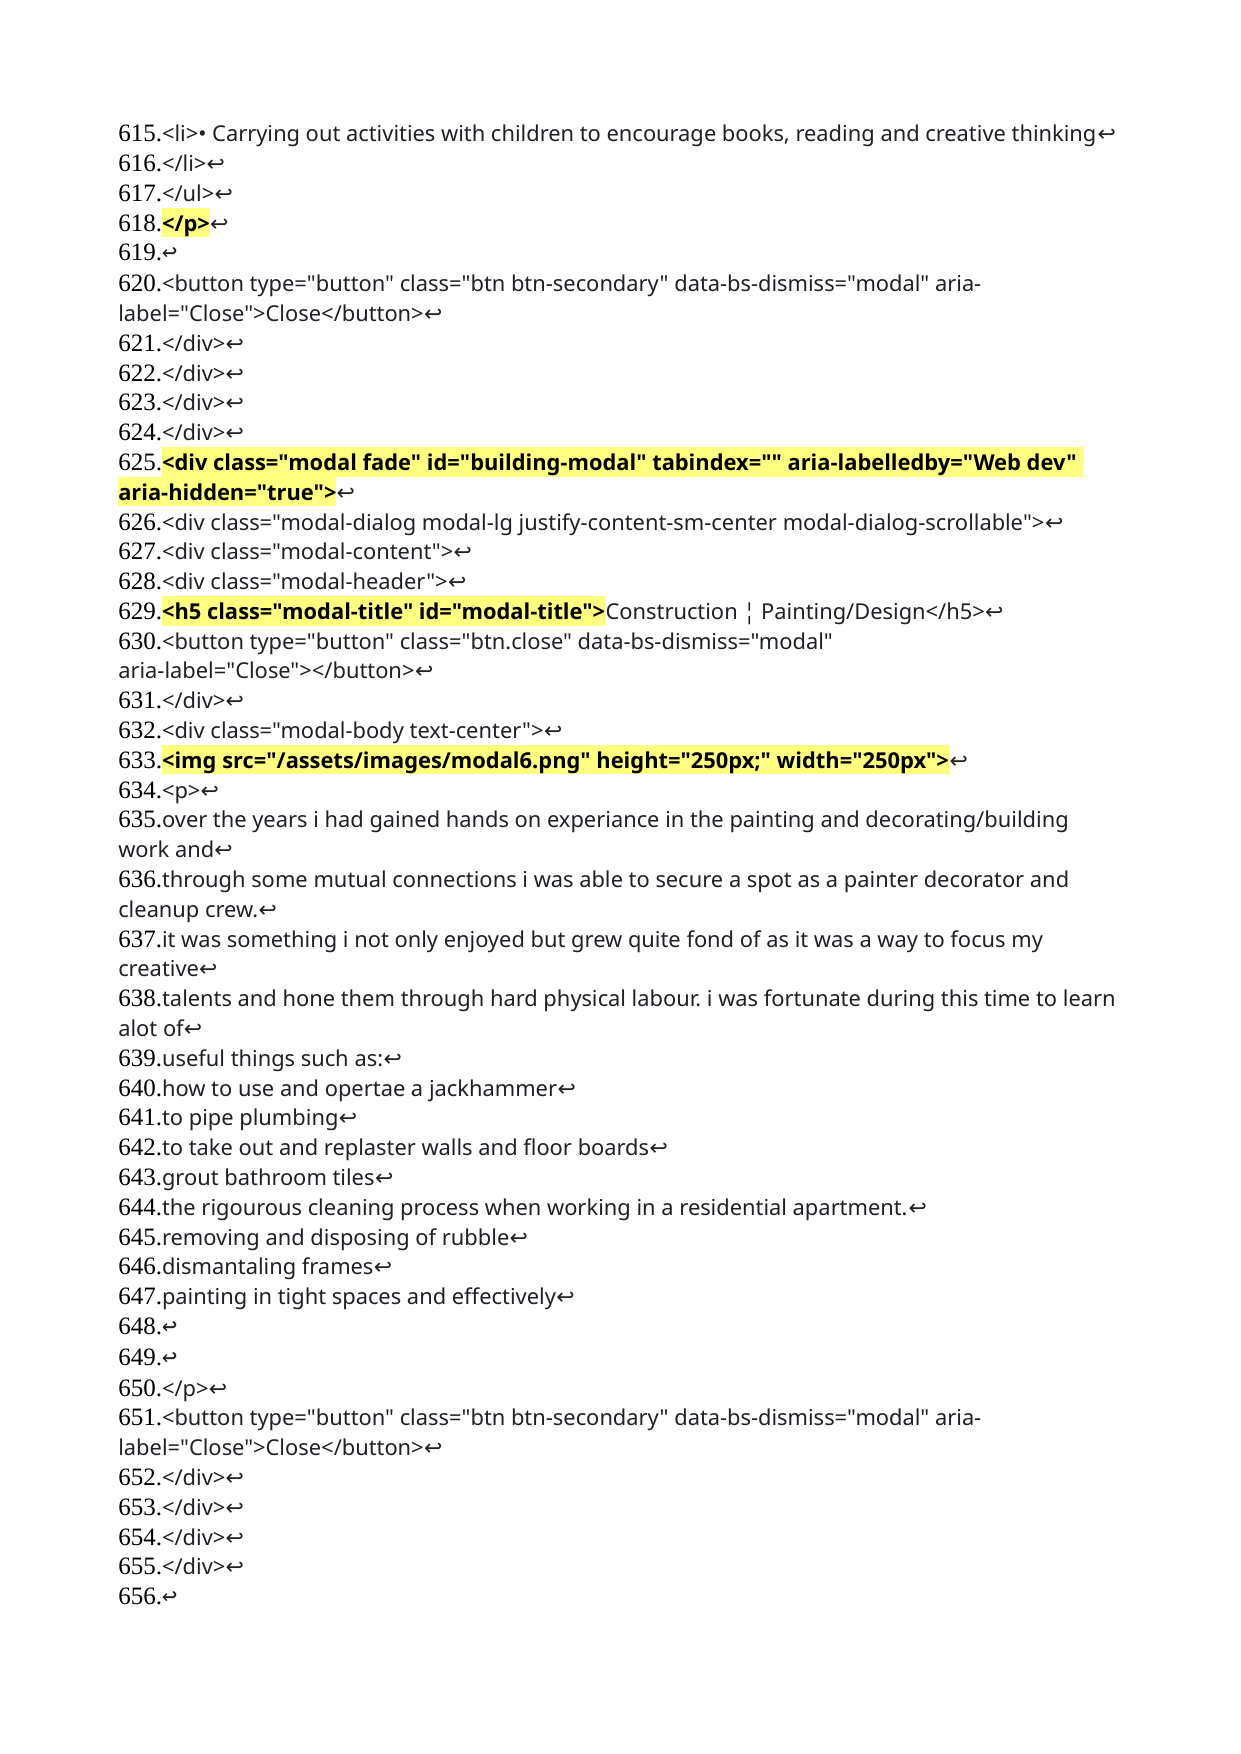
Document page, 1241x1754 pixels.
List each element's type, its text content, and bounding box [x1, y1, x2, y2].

list </div>↩ [118, 1521, 1122, 1551]
list </div>↩ [118, 1462, 1122, 1492]
list <div class="modal-body text-center">↩ [118, 715, 1122, 745]
list </p>↩ [118, 207, 1122, 237]
list </div>↩ [118, 357, 1122, 387]
list ↩ [118, 237, 1122, 268]
list <img src="/assets/images/modal6.png" height="250px;" width="250px">↩ [118, 745, 1122, 774]
list over the years i had gained hands on experiance in the painting and decorating/building work and↩ [118, 804, 1122, 864]
list <div class="modal fade" id="building-modal" tabindex="" aria-labelledby="Web dev" aria-hidden="true">↩ [118, 447, 1122, 506]
list to pipe plumbing↩ [118, 1102, 1122, 1132]
list ↩ [118, 1581, 1122, 1612]
list </div>↩ [118, 685, 1122, 715]
list how to use and opertae a jackhammer↩ [118, 1072, 1122, 1102]
list useful things such as:↩ [118, 1043, 1122, 1072]
list to take out and replaster walls and floor boards↩ [118, 1132, 1122, 1162]
list </div>↩ [118, 328, 1122, 357]
list </div>↩ [118, 417, 1122, 447]
list <button type="button" class="btn.close" data-bs-dismiss="modal" aria-label="Close"></button>↩ [118, 626, 1122, 685]
list </div>↩ [118, 1492, 1122, 1521]
list talents and hone them through hard physical labour. i was fortunate during this time to learn alot of↩ [118, 983, 1122, 1043]
list </div>↩ [118, 387, 1122, 417]
list <p>↩ [118, 774, 1122, 804]
list it was something i not only enjoyed but grew quite fond of as it was a way to focus my creative↩ [118, 923, 1122, 983]
list ↩ [118, 1342, 1122, 1372]
list through some mutual connections i was able to secure a spot as a painter decorator and cleanup crew.↩ [118, 864, 1122, 923]
list <h5 class="modal-title" id="modal-title">Construction ¦ Painting/Design</h5>↩ [118, 596, 1122, 626]
list dismantaling frames↩ [118, 1251, 1122, 1281]
list <div class="modal-header">↩ [118, 566, 1122, 596]
list <div class="modal-content">↩ [118, 536, 1122, 566]
list removing and disposing of rubble↩ [118, 1221, 1122, 1251]
list </ul>↩ [118, 178, 1122, 207]
list <button type="button" class="btn btn-secondary" data-bs-dismiss="modal" aria-label="Close">Close</button>↩ [118, 1402, 1122, 1462]
list </div>↩ [118, 1551, 1122, 1581]
list <div class="modal-dialog modal-lg justify-content-sm-center modal-dialog-scrollable">↩ [118, 506, 1122, 536]
list <li>• Carrying out activities with children to encourage books, reading and creative thinking↩ [118, 118, 1122, 148]
list </p>↩ [118, 1372, 1122, 1402]
list grout bathroom tiles↩ [118, 1162, 1122, 1192]
list </li>↩ [118, 148, 1122, 178]
list the rigourous cleaning process when working in a residential apartment.↩ [118, 1192, 1122, 1221]
list <button type="button" class="btn btn-secondary" data-bs-dismiss="modal" aria-label="Close">Close</button>↩ [118, 268, 1122, 328]
list ↩ [118, 1311, 1122, 1342]
list painting in tight spaces and effectively↩ [118, 1281, 1122, 1311]
